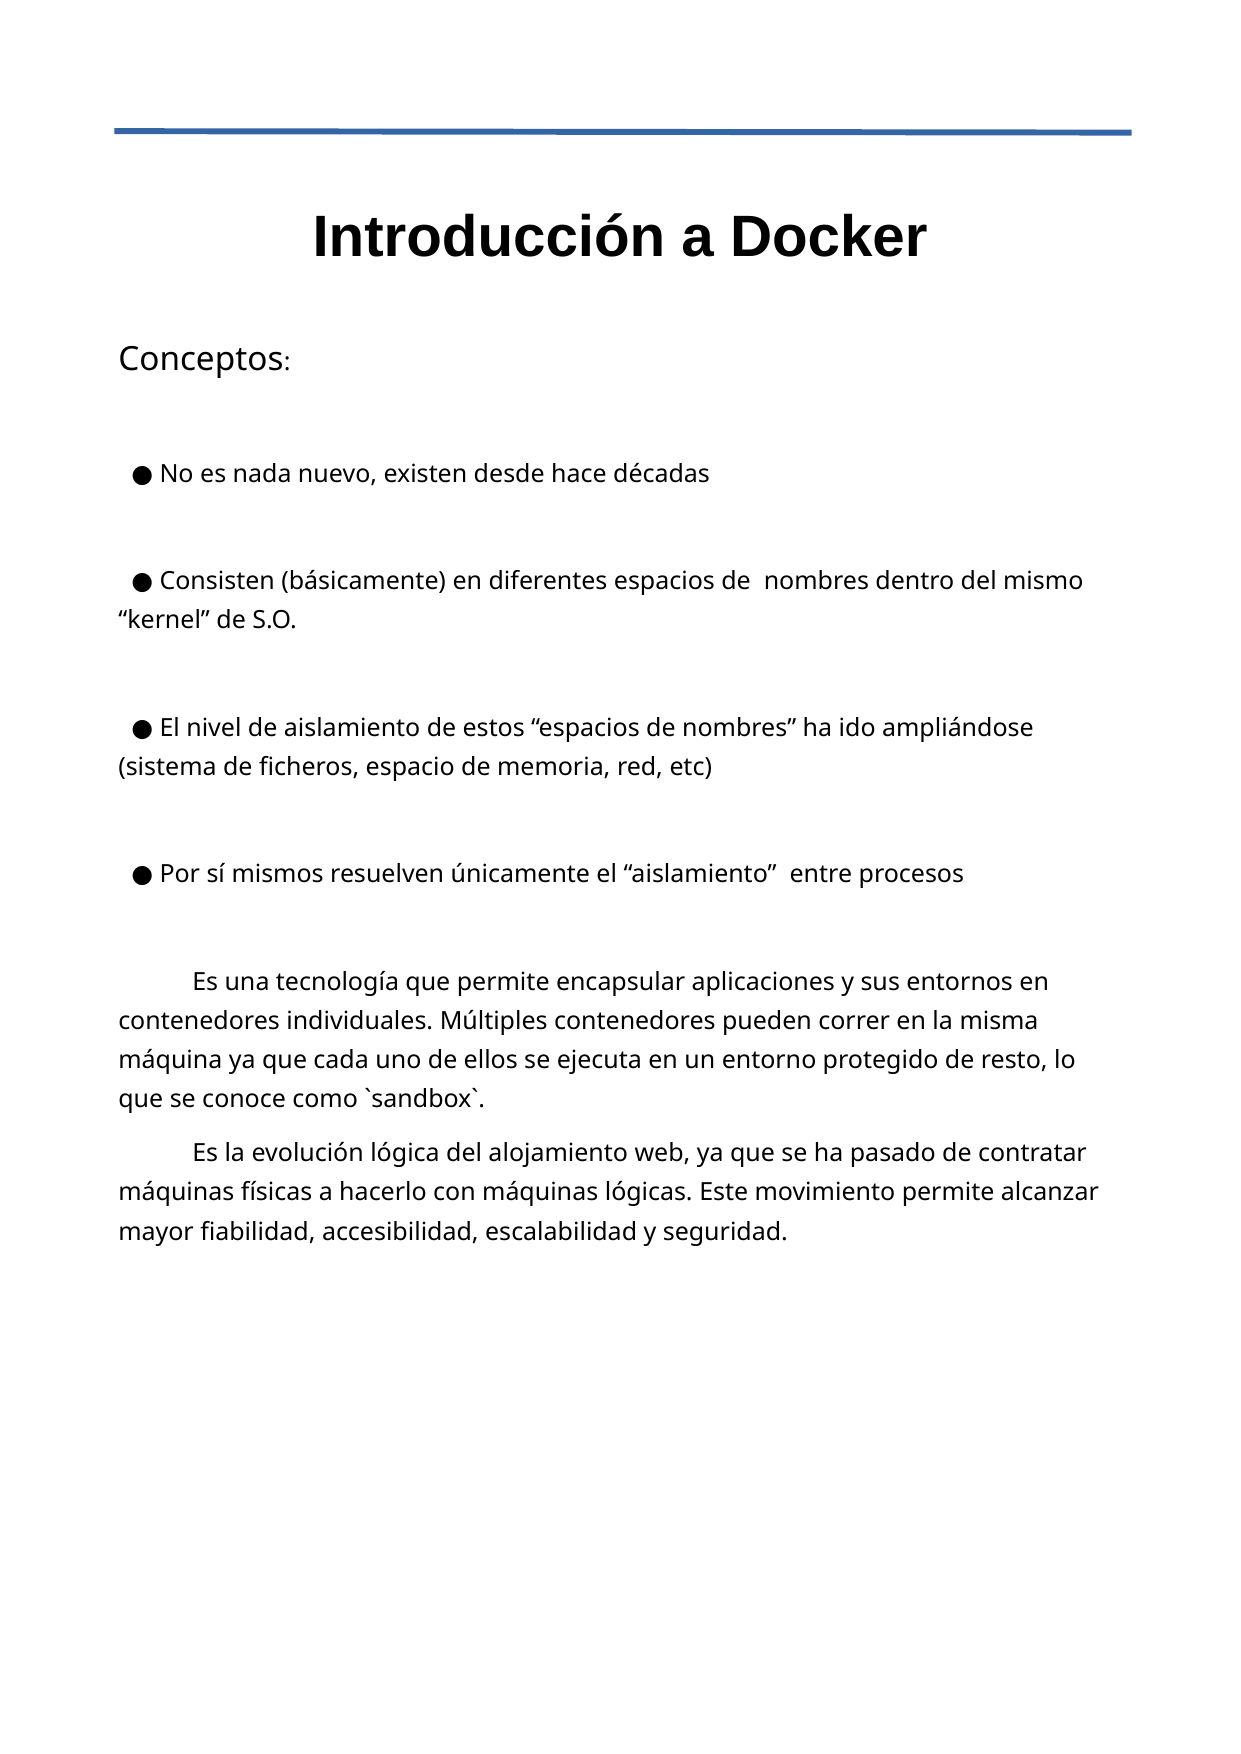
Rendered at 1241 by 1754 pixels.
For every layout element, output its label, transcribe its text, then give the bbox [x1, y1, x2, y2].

text ● El nivel de aislamiento de estos “espacios de nombres” ha ido ampliándose (sistema de ficheros, espacio de memoria, red, etc) [118, 709, 1122, 783]
text Es una tecnología que permite encapsular aplicaciones y sus entornos en contenedores individuales. Múltiples contenedores pueden correr en la misma máquina ya que cada uno de ellos se ejecuta en un entorno protegido de resto, lo que se conoce como `sandbox`. [118, 963, 1122, 1115]
text ● Por sí mismos resuelven únicamente el “aislamiento” entre procesos [118, 856, 1122, 890]
text ● Consisten (básicamente) en diferentes espacios de nombres dentro del mismo “kernel” de S.O. [118, 563, 1122, 636]
text ● No es nada nuevo, existen desde hace décadas [118, 455, 1122, 489]
text Es la evolución lógica del alojamiento web, ya que se ha pasado de contratar máquinas físicas a hacerlo con máquinas lógicas. Este movimiento permite alcanzar mayor fiabilidad, accesibilidad, escalabilidad y seguridad. [118, 1135, 1122, 1247]
title Introducción a Docker [118, 201, 1122, 268]
text Conceptos: [118, 335, 1122, 380]
